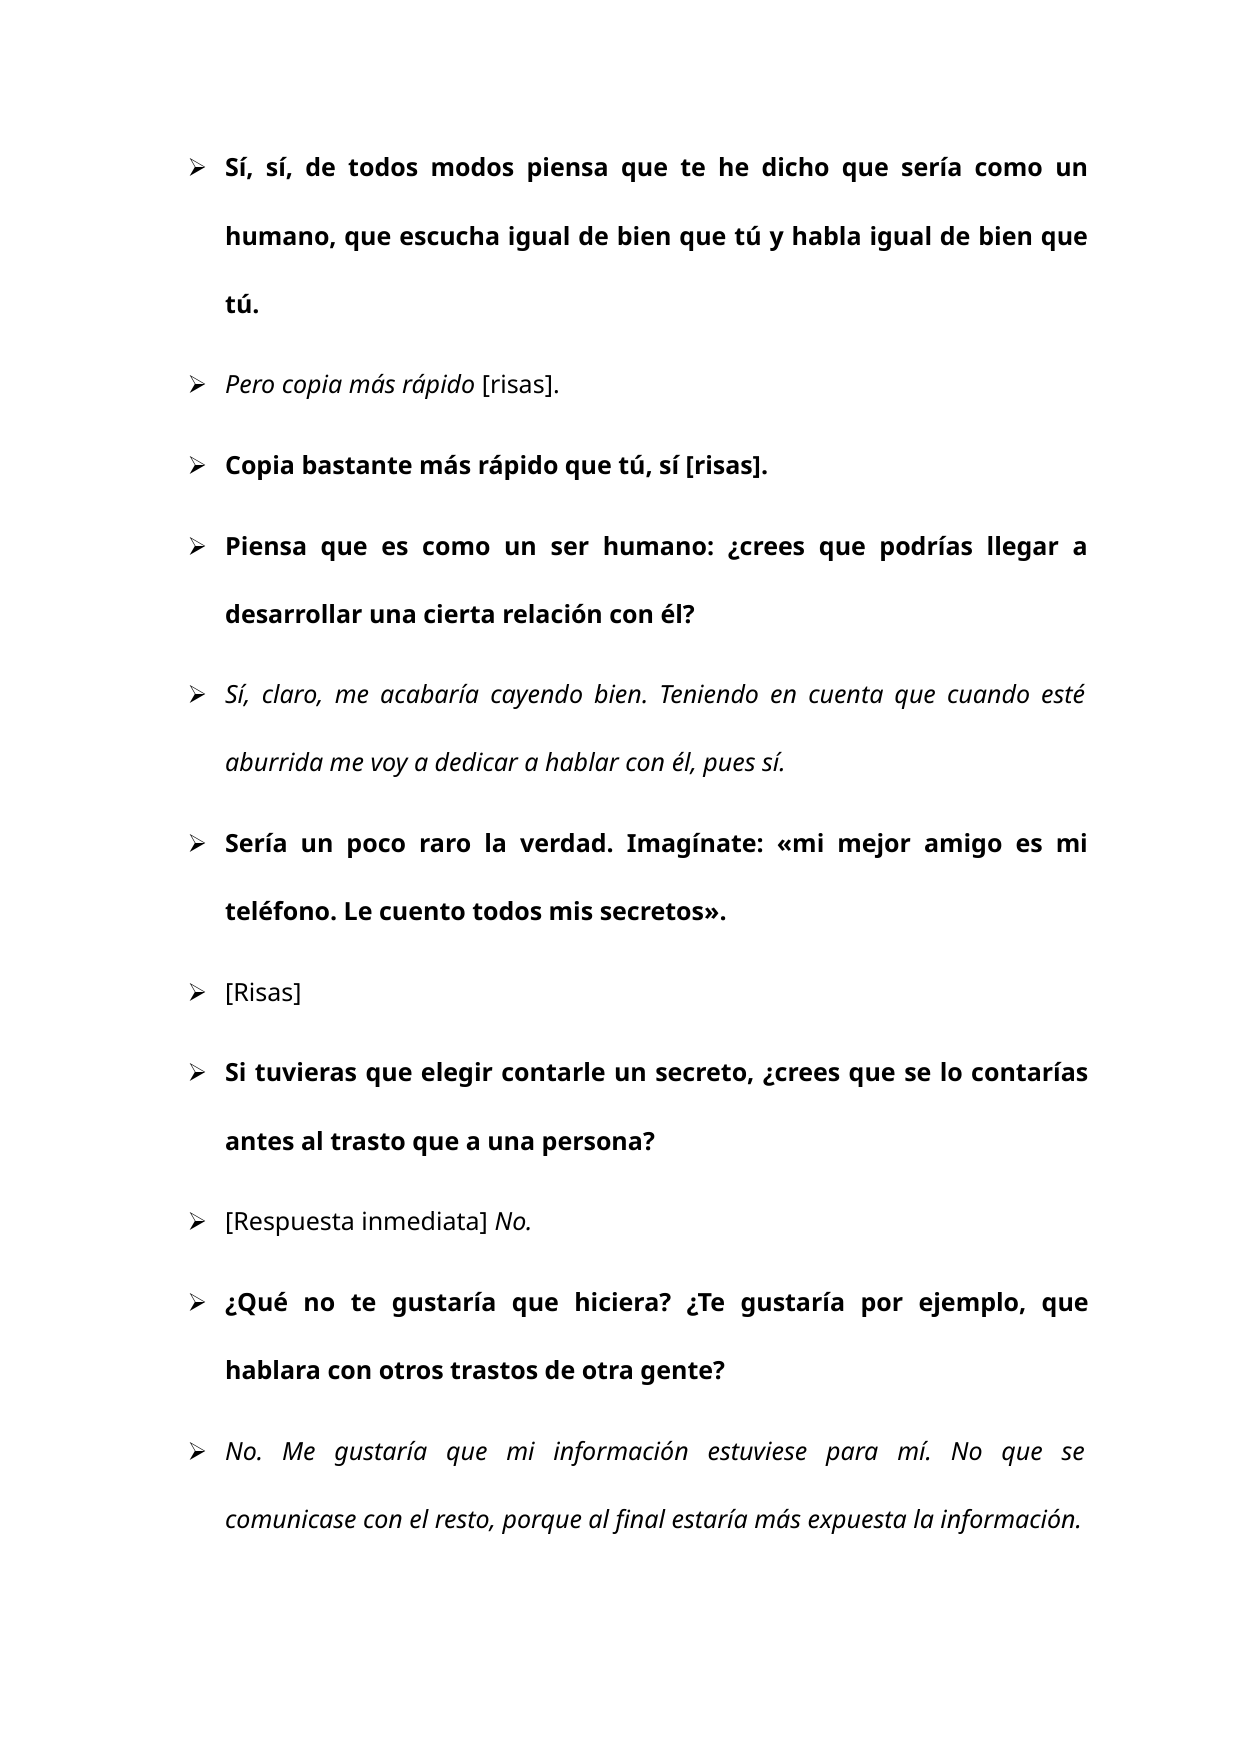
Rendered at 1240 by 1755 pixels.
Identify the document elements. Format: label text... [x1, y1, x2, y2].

list [Respuesta inmediata] No. [187, 1204, 1089, 1238]
list Si tuvieras que elegir contarle un secreto, ¿crees que se lo contarías antes al trasto que a una persona? [187, 1055, 1089, 1157]
list ¿Qué no te gustaría que hiciera? ¿Te gustaría por ejemplo, que hablara con otros trastos de otra gente? [187, 1284, 1089, 1387]
list Sí, sí, de todos modos piensa que te he dicho que sería como un humano, que escucha igual de bien que tú y habla igual de bien que tú. [187, 150, 1089, 320]
list [Risas] [187, 974, 1089, 1008]
list Piensa que es como un ser humano: ¿crees que podrías llegar a desarrollar una cierta relación con él? [187, 528, 1089, 630]
list Sí, claro, me acabaría cayendo bien. Teniendo en cuenta que cuando esté aburrida me voy a dedicar a hablar con él, pues sí. [187, 677, 1089, 779]
list Pero copia más rápido [risas]. [187, 367, 1089, 401]
list Sería un poco raro la verdad. Imagínate: «mi mejor amigo es mi teléfono. Le cuento todos mis secretos». [187, 826, 1089, 928]
list No. Me gustaría que mi información estuviese para mí. No que se comunicase con el resto, porque al final estaría más expuesta la información. [187, 1433, 1089, 1535]
list Copia bastante más rápido que tú, sí [risas]. [187, 447, 1089, 482]
